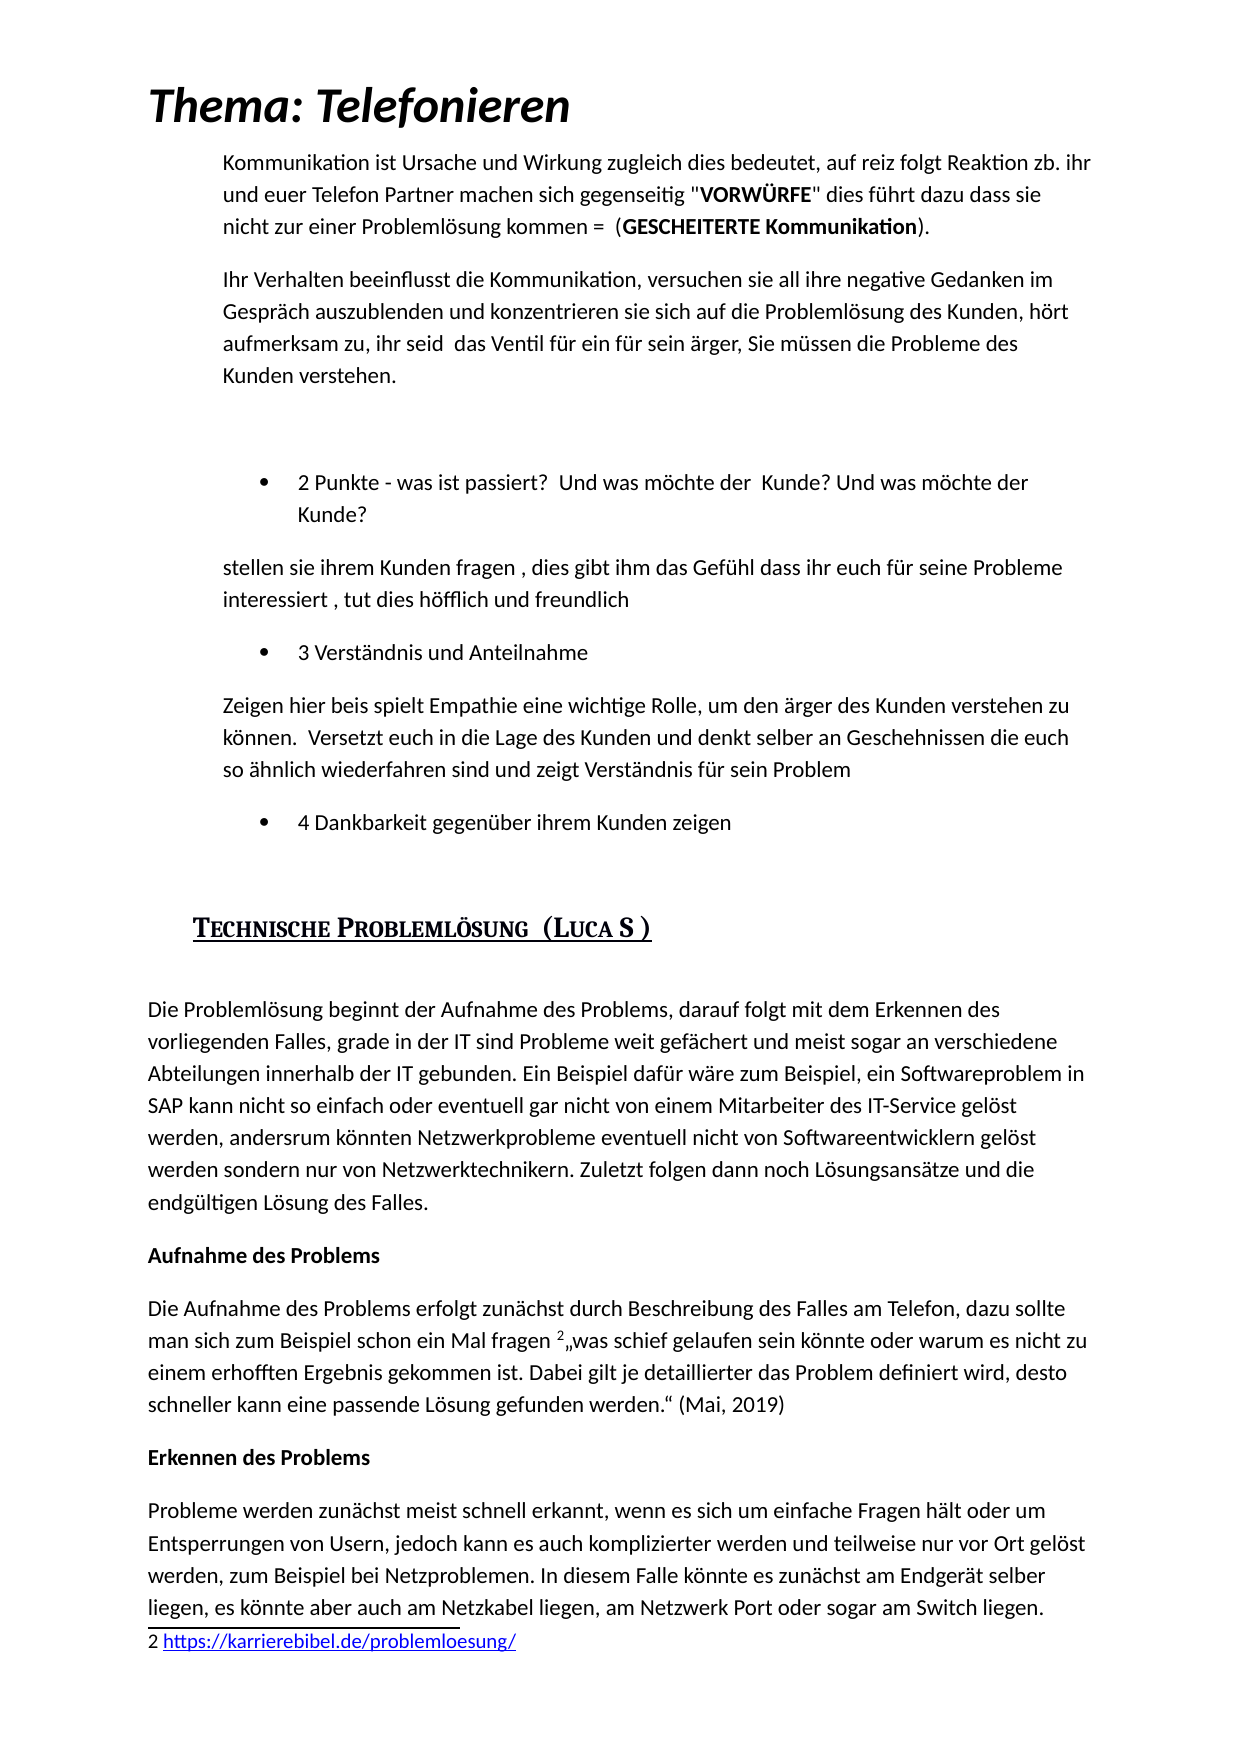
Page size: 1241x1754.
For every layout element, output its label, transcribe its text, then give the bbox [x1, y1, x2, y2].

list stellen sie ihrem Kunden fragen , dies gibt ihm das Gefühl dass ihr euch für seine Probleme interessiert , tut dies höfflich und freundlich [223, 553, 1093, 613]
text https://karrierebibel.de/problemloesung/ [148, 1628, 1093, 1653]
list Technische Problemlösung (Luca S ) [193, 911, 1093, 945]
text Die Aufnahme des Problems erfolgt zunächst durch Beschreibung des Falles am Telefon, dazu sollte man sich zum Beispiel schon ein Mal fragen „was schief gelaufen sein könnte oder warum es nicht zu einem erhofften Ergebnis gekommen ist. Dabei gilt je detaillierter das Problem definiert wird, desto schneller kann eine passende Lösung gefunden werden.“ (Mai, 2019) [148, 1294, 1093, 1418]
list Zeigen hier beis spielt Empathie eine wichtige Rolle, um den ärger des Kunden verstehen zu können. Versetzt euch in die Lage des Kunden und denkt selber an Geschehnissen die euch so ähnlich wiederfahren sind und zeigt Verständnis für sein Problem [223, 691, 1093, 783]
text Die Problemlösung beginnt der Aufnahme des Problems, darauf folgt mit dem Erkennen des vorliegenden Falles, grade in der IT sind Probleme weit gefächert und meist sogar an verschiedene Abteilungen innerhalb der IT gebunden. Ein Beispiel dafür wäre zum Beispiel, ein Softwareproblem in SAP kann nicht so einfach oder eventuell gar nicht von einem Mitarbeiter des IT-Service gelöst werden, andersrum könnten Netzwerkprobleme eventuell nicht von Softwareentwicklern gelöst werden sondern nur von Netzwerktechnikern. Zuletzt folgen dann noch Lösungsansätze und die endgültigen Lösung des Falles. [148, 995, 1093, 1216]
text Aufnahme des Problems [148, 1241, 1093, 1269]
list Kommunikation ist Ursache und Wirkung zugleich dies bedeutet, auf reiz folgt Reaktion zb. ihr und euer Telefon Partner machen sich gegenseitig "VORWÜRFE" dies führt dazu dass sie nicht zur einer Problemlösung kommen = (GESCHEITERTE Kommunikation). [223, 148, 1093, 240]
list 2 Punkte - was ist passiert? Und was möchte der Kunde? Und was möchte der Kunde? [260, 468, 1093, 528]
list 3 Verständnis und Anteilnahme [260, 638, 1093, 666]
list 4 Dankbarkeit gegenüber ihrem Kunden zeigen [260, 808, 1093, 836]
text Probleme werden zunächst meist schnell erkannt, wenn es sich um einfache Fragen hält oder um Entsperrungen von Usern, jedoch kann es auch komplizierter werden und teilweise nur vor Ort gelöst werden, zum Beispiel bei Netzproblemen. In diesem Falle könnte es zunächst am Endgerät selber liegen, es könnte aber auch am Netzkabel liegen, am Netzwerk Port oder sogar am Switch liegen. [148, 1496, 1093, 1621]
list Ihr Verhalten beeinflusst die Kommunikation, versuchen sie all ihre negative Gedanken im Gespräch auszublenden und konzentrieren sie sich auf die Problemlösung des Kunden, hört aufmerksam zu, ihr seid das Ventil für ein für sein ärger, Sie müssen die Probleme des Kunden verstehen. [223, 265, 1093, 389]
text Erkennen des Problems [148, 1443, 1093, 1471]
